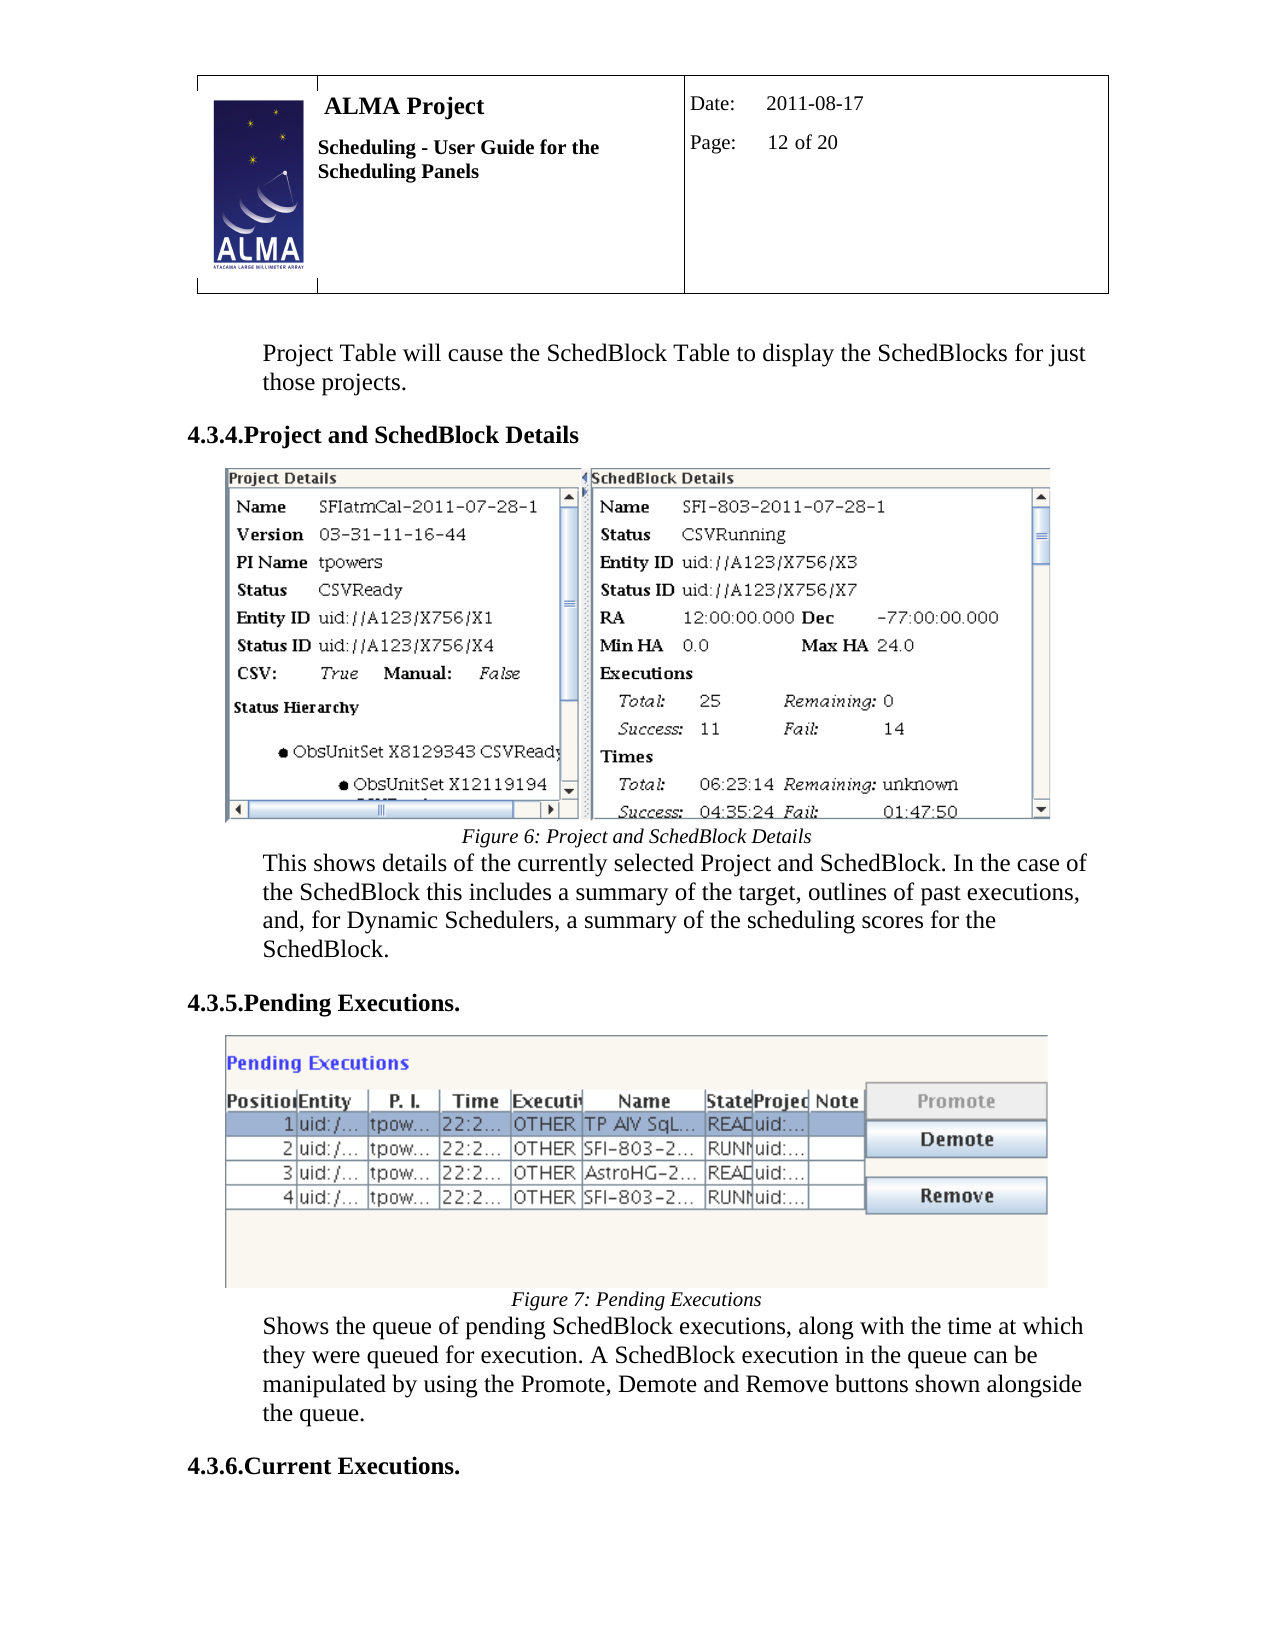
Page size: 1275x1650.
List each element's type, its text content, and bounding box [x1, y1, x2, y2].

subtitle Project and SchedBlock Details [187, 421, 1087, 449]
picture [225, 1035, 1051, 1288]
picture [213, 100, 304, 270]
subtitle Current Executions. [187, 1451, 1087, 1480]
subtitle Pending Executions. [187, 988, 1087, 1017]
picture [225, 468, 1051, 824]
text This shows details of the currently selected Project and SchedBlock. In the case of the SchedBlock this includes a summary of the target, outlines of past executions, and, for Dynamic Schedulers, a summary of the scheduling scores for the SchedBlock. [225, 456, 1087, 963]
text Project Table will cause the SchedBlock Table to display the SchedBlocks for just those projects. [262, 338, 1087, 396]
text Figure 7: Pending Executions [225, 1288, 1050, 1311]
text Figure 6: Project and SchedBlock Details [225, 824, 1050, 848]
text Shows the queue of pending SchedBlock executions, along with the time at which they were queued for execution. A SchedBlock execution in the queue can be manipulated by using the Promote, Demote and Remove buttons shown alongside the queue. [225, 1023, 1087, 1426]
